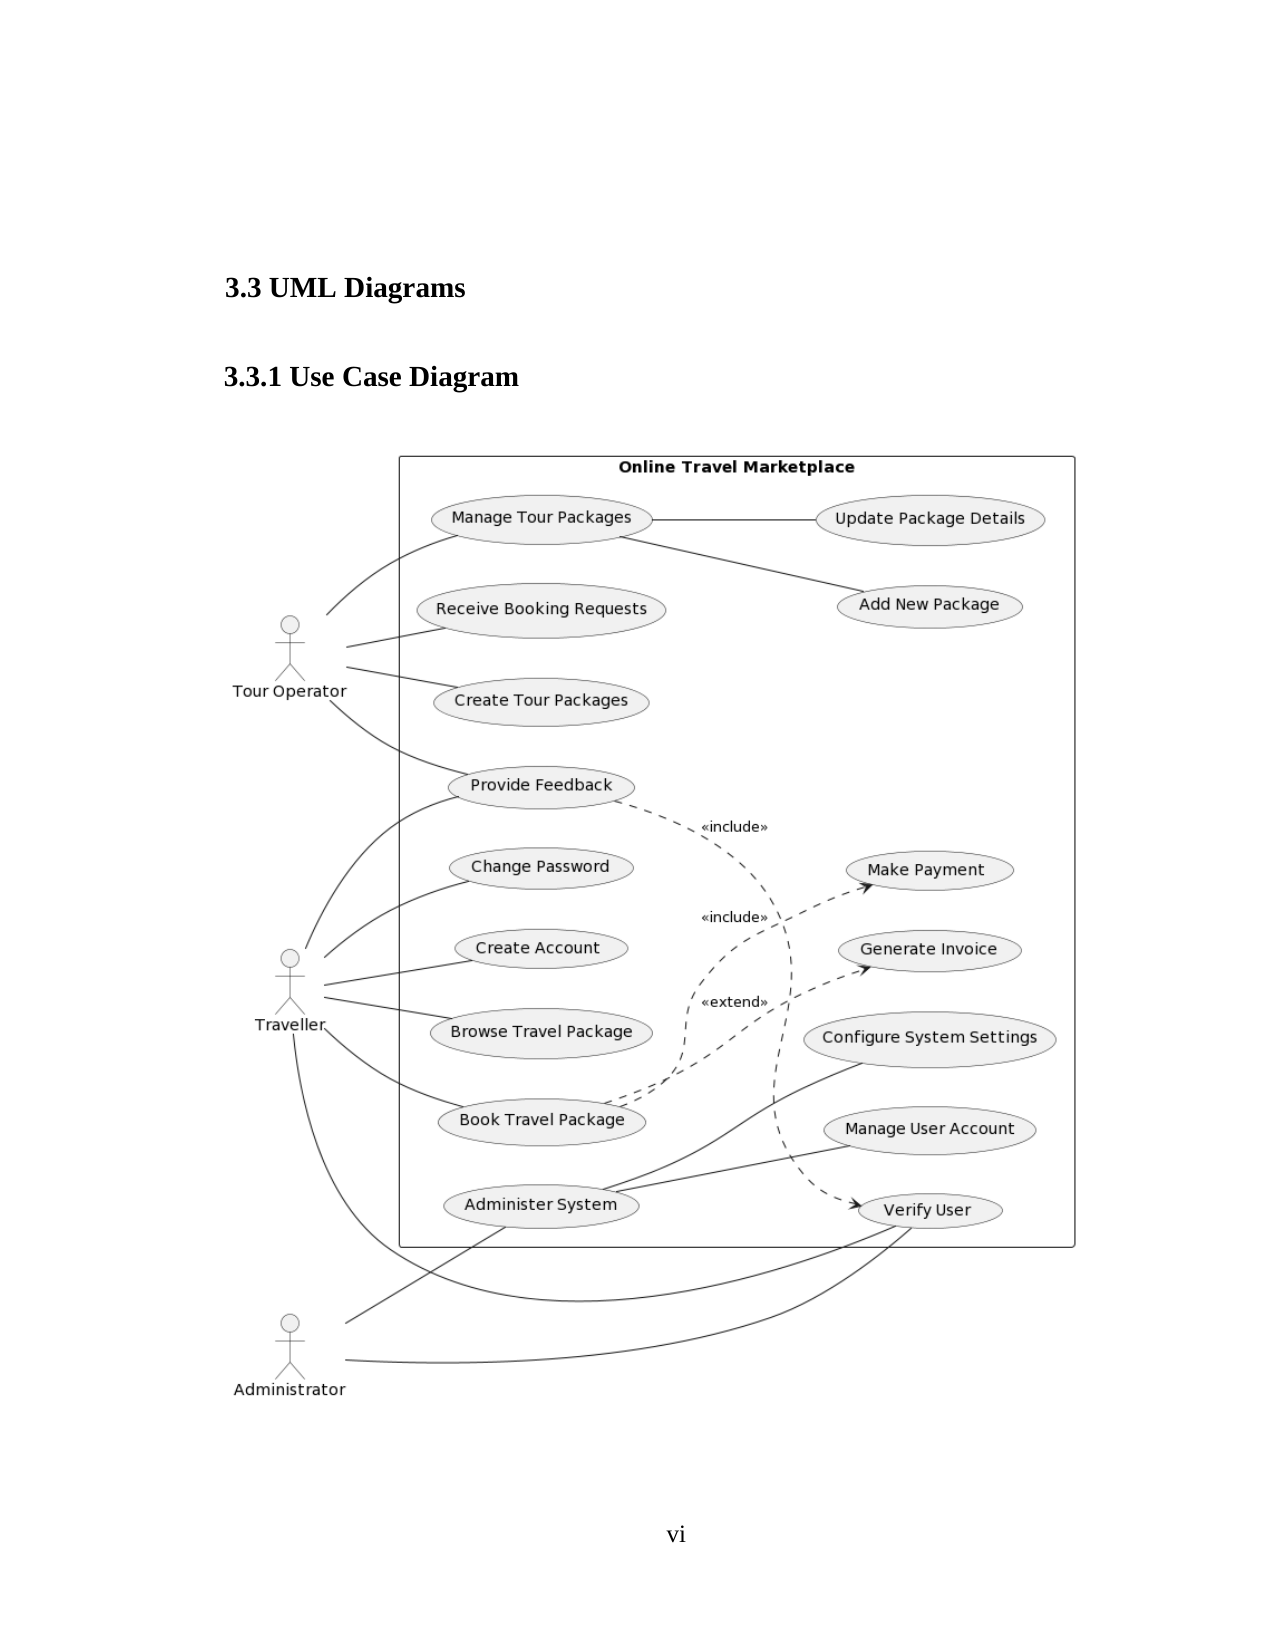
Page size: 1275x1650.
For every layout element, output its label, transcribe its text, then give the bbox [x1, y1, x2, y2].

subtitle 3.3.1 Use Case Diagram [223, 359, 1126, 393]
picture [226, 448, 1080, 1403]
subtitle 3.3 UML Diagrams [225, 270, 1124, 304]
